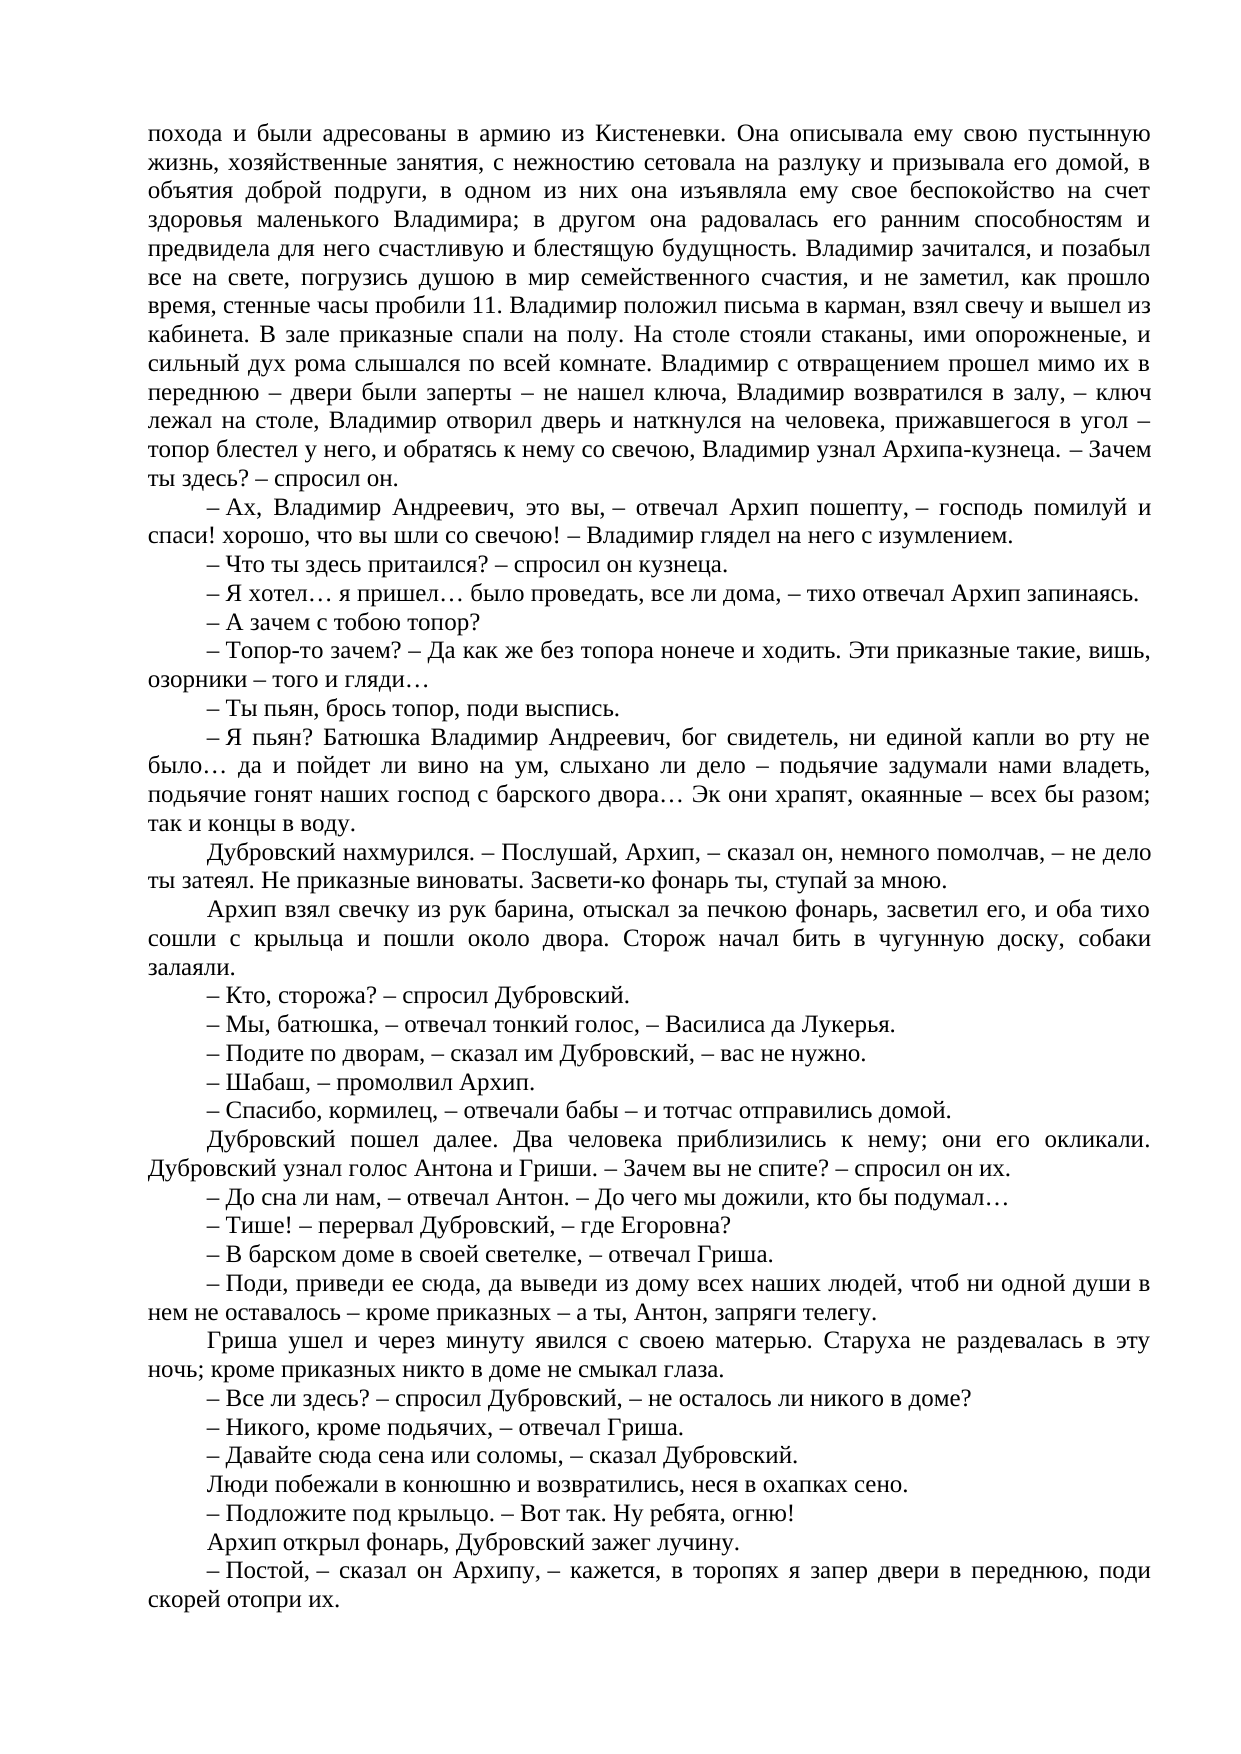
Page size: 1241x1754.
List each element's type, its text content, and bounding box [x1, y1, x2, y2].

text – Тише! – перервал Дубровский, – где Егоровна? [148, 1211, 1152, 1239]
text Дубровский пошел далее. Два человека приблизились к нему; они его окликали. Дубровский узнал голос Антона и Гриши. – Зачем вы не спите? – спросил он их. [148, 1124, 1152, 1182]
text Архип открыл фонарь, Дубровский зажег лучину. [148, 1527, 1152, 1556]
text Архип взял свечку из рук барина, отыскал за печкою фонарь, засветил его, и оба тихо сошли с крыльца и пошли около двора. Сторож начал бить в чугунную доску, собаки залаяли. [148, 894, 1152, 981]
text – Постой, – сказал он Архипу, – кажется, в торопях я запер двери в переднюю, поди скорей отопри их. [148, 1556, 1152, 1613]
text – Ты пьян, брось топор, поди выспись. [148, 693, 1152, 722]
text – Спасибо, кормилец, – отвечали бабы – и тотчас отправились домой. [148, 1096, 1152, 1124]
text – Все ли здесь? – спросил Дубровский, – не осталось ли никого в доме? [148, 1383, 1152, 1412]
text – До сна ли нам, – отвечал Антон. – До чего мы дожили, кто бы подумал… [148, 1182, 1152, 1211]
text – Никого, кроме подьячих, – отвечал Гриша. [148, 1412, 1152, 1441]
text – Кто, сторожа? – спросил Дубровский. [148, 981, 1152, 1009]
text – Мы, батюшка, – отвечал тонкий голос, – Василиса да Лукерья. [148, 1009, 1152, 1038]
text – Ах, Владимир Андреевич, это вы, – отвечал Архип пошепту, – господь помилуй и спаси! хорошо, что вы шли со свечою! – Владимир глядел на него с изумлением. [148, 492, 1152, 549]
text Гриша ушел и через минуту явился с своею матерью. Старуха не раздевалась в эту ночь; кроме приказных никто в доме не смыкал глаза. [148, 1326, 1152, 1383]
text – Шабаш, – промолвил Архип. [148, 1067, 1152, 1096]
text – Что ты здесь притаился? – спросил он кузнеца. [148, 549, 1152, 578]
text – Давайте сюда сена или соломы, – сказал Дубровский. [148, 1441, 1152, 1469]
text – Я пьян? Батюшка Владимир Андреевич, бог свидетель, ни единой капли во рту не было… да и пойдет ли вино на ум, слыхано ли дело – подьячие задумали нами владеть, подьячие гонят наших господ с барского двора… Эк они храпят, окаянные – всех бы разом; так и концы в воду. [148, 722, 1152, 837]
text – Топор-то зачем? – Да как же без топора нонече и ходить. Эти приказные такие, вишь, озорники – того и гляди… [148, 636, 1152, 693]
text – А зачем с тобою топор? [148, 607, 1152, 636]
text – Поди, приведи ее сюда, да выведи из дому всех наших людей, чтоб ни одной души в нем не оставалось – кроме приказных – а ты, Антон, запряги телегу. [148, 1268, 1152, 1326]
text – Подложите под крыльцо. – Вот так. Ну ребята, огню! [148, 1498, 1152, 1527]
text Дубровский нахмурился. – Послушай, Архип, – сказал он, немного помолчав, – не дело ты затеял. Не приказные виноваты. Засвети-ко фонарь ты, ступай за мною. [148, 837, 1152, 894]
text – В барском доме в своей светелке, – отвечал Гриша. [148, 1239, 1152, 1268]
text – Я хотел… я пришел… было проведать, все ли дома, – тихо отвечал Архип запинаясь. [148, 578, 1152, 607]
text похода и были адресованы в армию из Кистеневки. Она описывала ему свою пустынную жизнь, хозяйственные занятия, с нежностию сетовала на разлуку и призывала его домой, в объятия доброй подруги, в одном из них она изъявляла ему свое беспокойство на счет здоровья маленького Владимира; в другом она радовалась его ранним способностям и предвидела для него счастливую и блестящую будущность. Владимир зачитался, и позабыл все на свете, погрузись душою в мир семейственного счастия, и не заметил, как прошло время, стенные часы пробили 11. Владимир положил письма в карман, взял свечу и вышел из кабинета. В зале приказные спали на полу. На столе стояли стаканы, ими опорожненые, и сильный дух рома слышался по всей комнате. Владимир с отвращением прошел мимо их в переднюю – двери были заперты – не нашел ключа, Владимир возвратился в залу, – ключ лежал на столе, Владимир отворил дверь и наткнулся на человека, прижавшегося в угол – топор блестел у него, и обратясь к нему со свечою, Владимир узнал Архипа-кузнеца. – Зачем ты здесь? – спросил он. [148, 118, 1152, 492]
text – Подите по дворам, – сказал им Дубровский, – вас не нужно. [148, 1038, 1152, 1067]
text Люди побежали в конюшню и возвратились, неся в охапках сено. [148, 1469, 1152, 1498]
